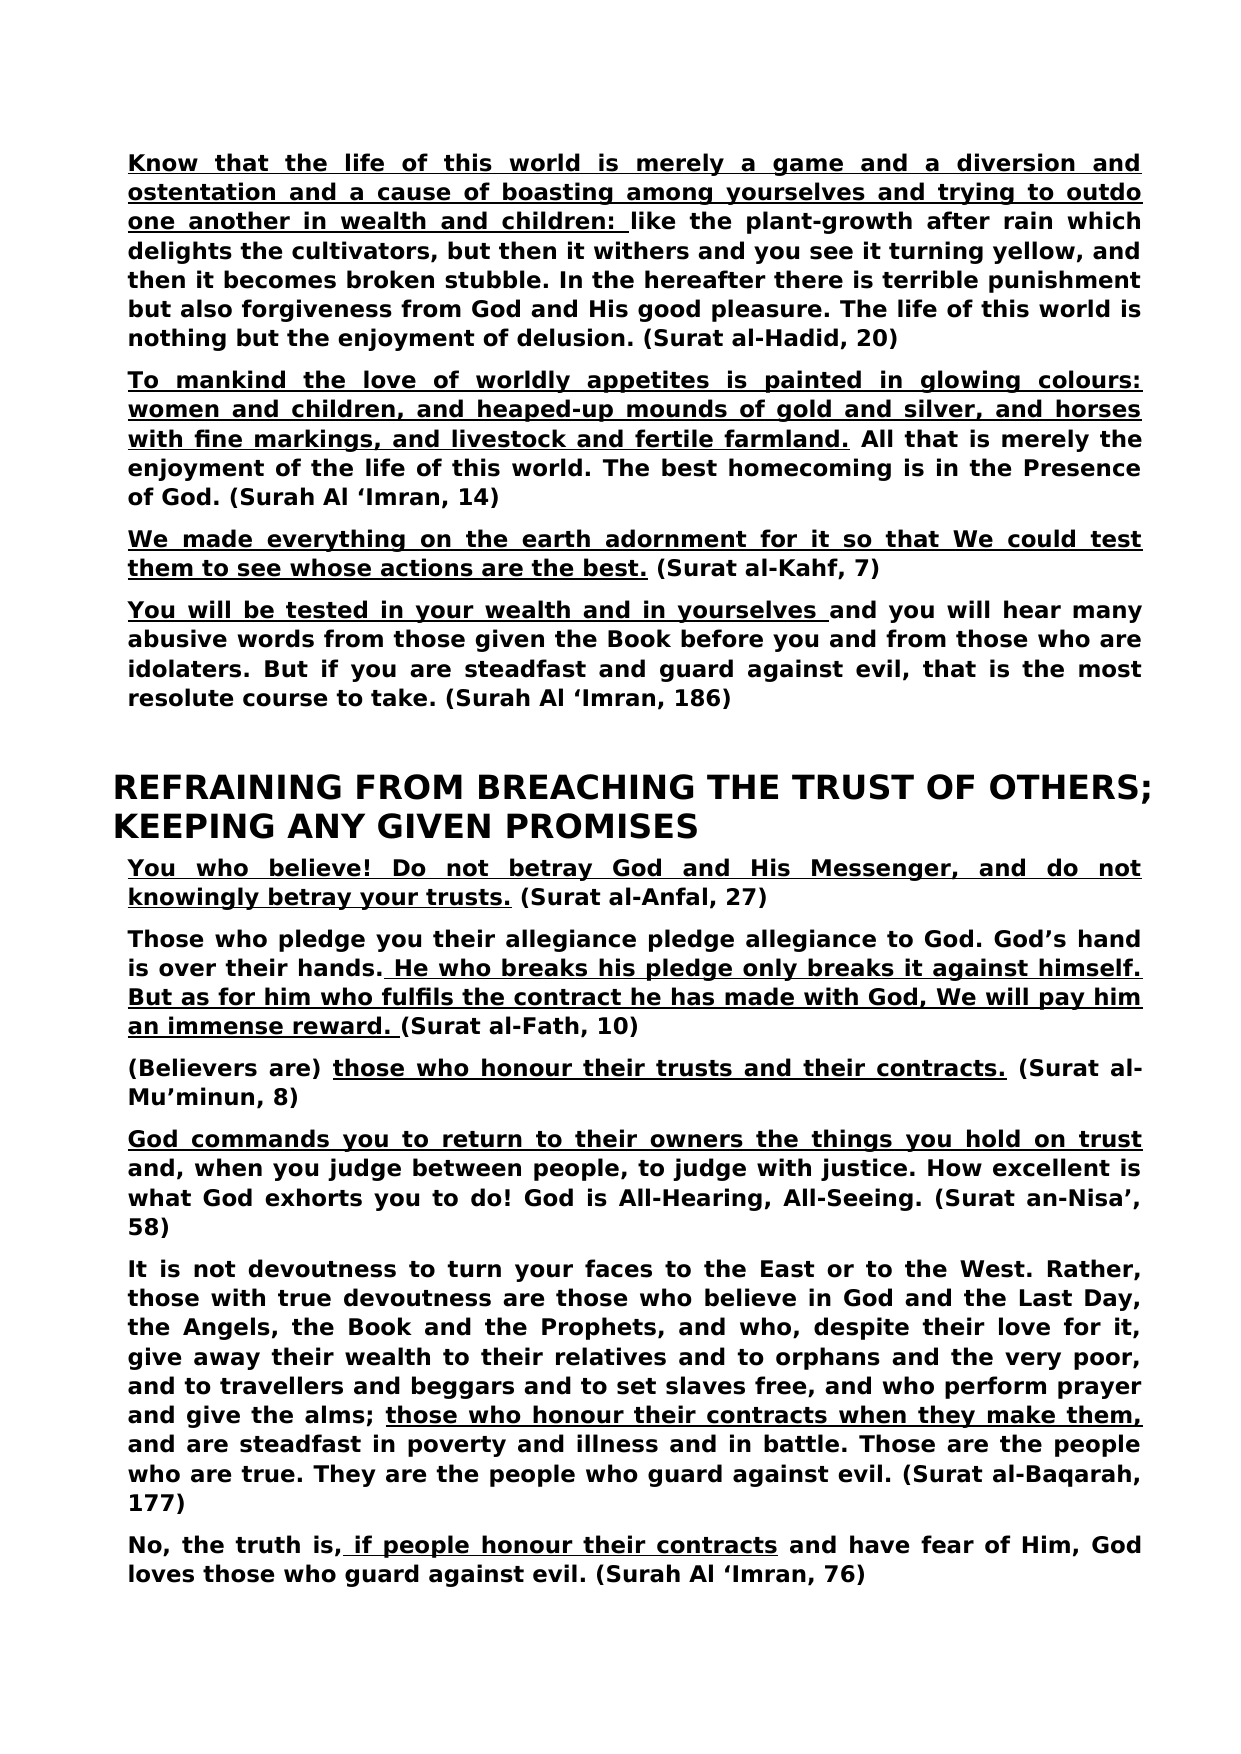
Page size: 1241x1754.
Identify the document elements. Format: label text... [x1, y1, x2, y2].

text To mankind the love of worldly appetites is painted in glowing colours: [127, 367, 1143, 390]
text one another in wealth and children: like the plant-growth after rain which delights the cultivators, but then it withers and you see it turning yellow, and then it becomes broken stubble. In the hereafter there is terrible punishment but also forgiveness from God and His good pleasure. The life of this world is nothing but the enjoyment of delusion. (Surat al-Hadid, 20) [127, 203, 1143, 352]
text It is not devoutness to turn your faces to the East or to the West. Rather, those with true devoutness are those who believe in God and the Last Day, the Angels, the Book and the Prophets, and who, despite their love for it, give away their wealth to their relatives and to orphans and the very poor, and to travellers and beggars and to set slaves free, and who perform prayer and give the alms; those who honour their contracts when they make them, and are steadfast in poverty and illness and in battle. Those are the people who are true. They are the people who guard against evil. (Surat al-Baqarah, 177) [127, 1256, 1143, 1517]
text You will be tested in your wealth and in yourselves and you will hear many abusive words from those given the Book before you and from those who are idolaters. But if you are steadfast and guard against evil, that is the most resolute course to take. (Surah Al ‘Imran, 186) [127, 597, 1143, 712]
text Know that the life of this world is merely a game and a diversion and ostentation and a cause of boasting among yourselves and trying to outdo [127, 150, 1143, 202]
text women and children, and heaped-up mounds of gold and silver, and horses with fine markings, and livestock and fertile farmland. All that is merely the enjoyment of the life of this world. The best homecoming is in the Presence of God. (Surah Al ‘Imran, 14) [127, 391, 1143, 511]
text (Believers are) those who honour their trusts and their contracts. (Surat al-Mu’minun, 8) [127, 1055, 1143, 1111]
text and, when you judge between people, to judge with justice. How excellent is what God exhorts you to do! God is All-Hearing, All-Seeing. (Surat an-Nisa’, 58) [127, 1150, 1143, 1241]
text an immense reward. (Surat al-Fath, 10) [127, 1008, 1143, 1040]
text God commands you to return to their owners the things you hold on trust [127, 1126, 1143, 1149]
text You who believe! Do not betray God and His Messenger, and do not knowingly betray your trusts. (Surat al-Anfal, 27) [127, 855, 1143, 911]
text No, the truth is, if people honour their contracts and have fear of Him, God loves those who guard against evil. (Surah Al ‘Imran, 76) [127, 1532, 1143, 1588]
text We made everything on the earth adornment for it so that We could test [127, 526, 1143, 549]
text Those who pledge you their allegiance pledge allegiance to God. God’s hand is over their hands. He who breaks his pledge only breaks it against himself. But as for him who fulfils the contract he has made with God, We will pay him [127, 926, 1143, 1007]
text them to see whose actions are the best. (Surat al-Kahf, 7) [127, 550, 1143, 582]
subtitle REFRAINING FROM BREACHING THE TRUST OF OTHERS; KEEPING ANY GIVEN PROMISES [112, 769, 1165, 846]
